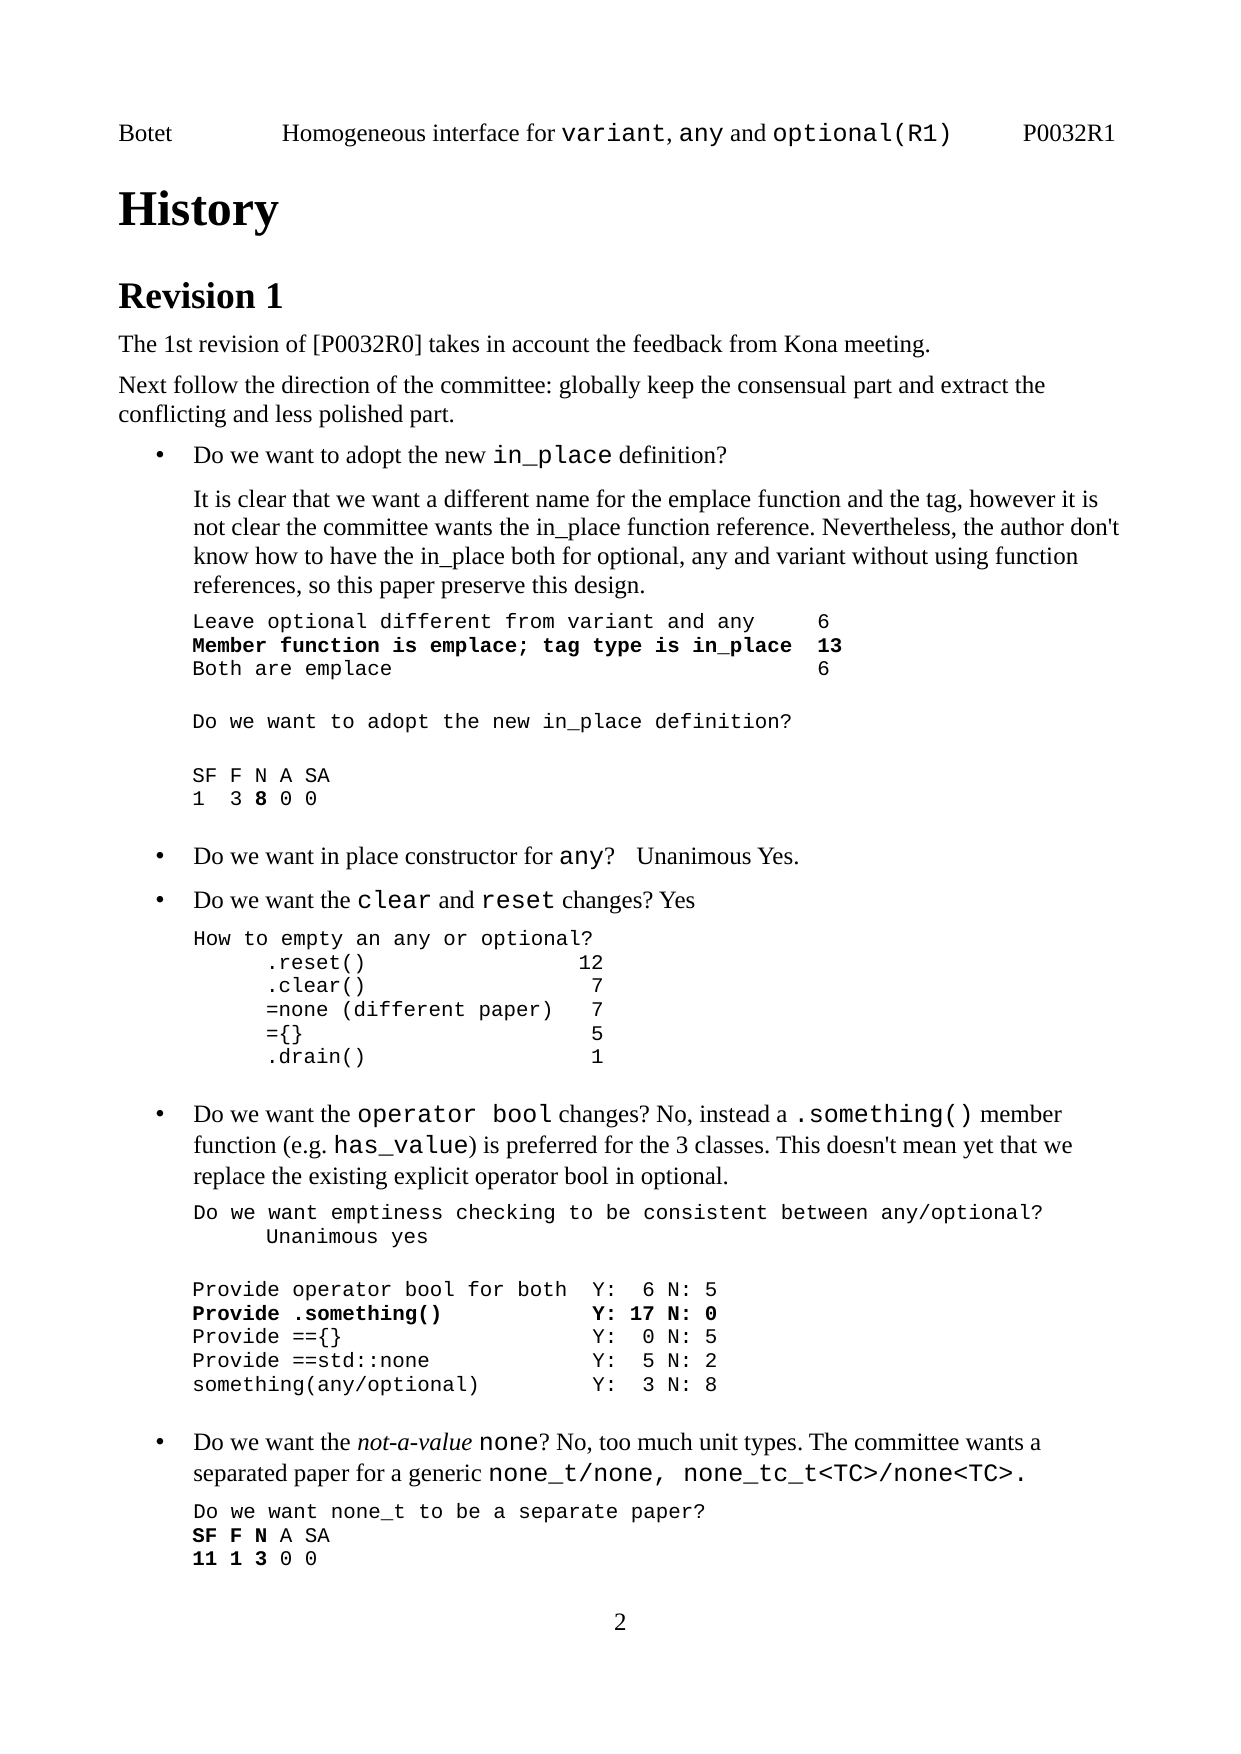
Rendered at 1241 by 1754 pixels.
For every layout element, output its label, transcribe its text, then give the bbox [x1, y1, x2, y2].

text Provide operator bool for both Y: 6 N: 5 [118, 1279, 1122, 1303]
list Do we want emptiness checking to be consistent between any/optional? [156, 1202, 1122, 1226]
list How to empty an any or optional? [156, 928, 1122, 952]
text =none (different paper) 7 [118, 999, 1122, 1023]
list Do we want the not-a-value none? No, too much unit types. The committee wants a separated paper for a generic none_t/none, none_tc_t<TC>/none<TC>. [156, 1427, 1122, 1488]
text SF F N A SA [118, 1525, 1122, 1548]
text something(any/optional) Y: 3 N: 8 [118, 1374, 1122, 1397]
text Both are emplace 6 [192, 658, 1122, 682]
text 11 1 3 0 0 [118, 1548, 1122, 1572]
text Member function is emplace; tag type is in_place 13 [192, 635, 1122, 658]
list It is clear that we want a different name for the emplace function and the tag, however it is not clear the committee wants the in_place function reference. Nevertheless, the author don't know how to have the in_place both for optional, any and variant without using function references, so this paper preserve this design. [156, 484, 1122, 599]
subtitle Revision 1 [118, 273, 1122, 317]
list Do we want in place constructor for any? Unanimous Yes. [156, 841, 1122, 872]
subtitle History [118, 178, 1122, 236]
text Unanimous yes [118, 1226, 1122, 1250]
text Provide ==std::none Y: 5 N: 2 [118, 1350, 1122, 1374]
list Do we want to adopt the new in_place definition? [156, 440, 1122, 471]
text Leave optional different from variant and any 6 [192, 611, 1122, 635]
text ={} 5 [118, 1023, 1122, 1046]
list Do we want none_t to be a separate paper? [156, 1501, 1122, 1525]
text .clear() 7 [118, 975, 1122, 999]
list Do we want the operator bool changes? No, instead a .something() member function (e.g. has_value) is preferred for the 3 classes. This doesn't mean yet that we replace the existing explicit operator bool in optional. [156, 1099, 1122, 1190]
text Provide =={} Y: 0 N: 5 [118, 1326, 1122, 1350]
text .drain() 1 [118, 1046, 1122, 1070]
text 1 3 8 0 0 [118, 788, 1122, 812]
text Next follow the direction of the committee: globally keep the consensual part and extract the conflicting and less polished part. [118, 370, 1122, 428]
list Do we want the clear and reset changes? Yes [156, 885, 1122, 916]
text .reset() 12 [118, 952, 1122, 975]
text Do we want to adopt the new in_place definition? [192, 712, 1122, 735]
text Provide .something() Y: 17 N: 0 [118, 1303, 1122, 1326]
text The 1st revision of [P0032R0] takes in account the feedback from Kona meeting. [118, 329, 1122, 358]
text SF F N A SA [118, 765, 1122, 788]
